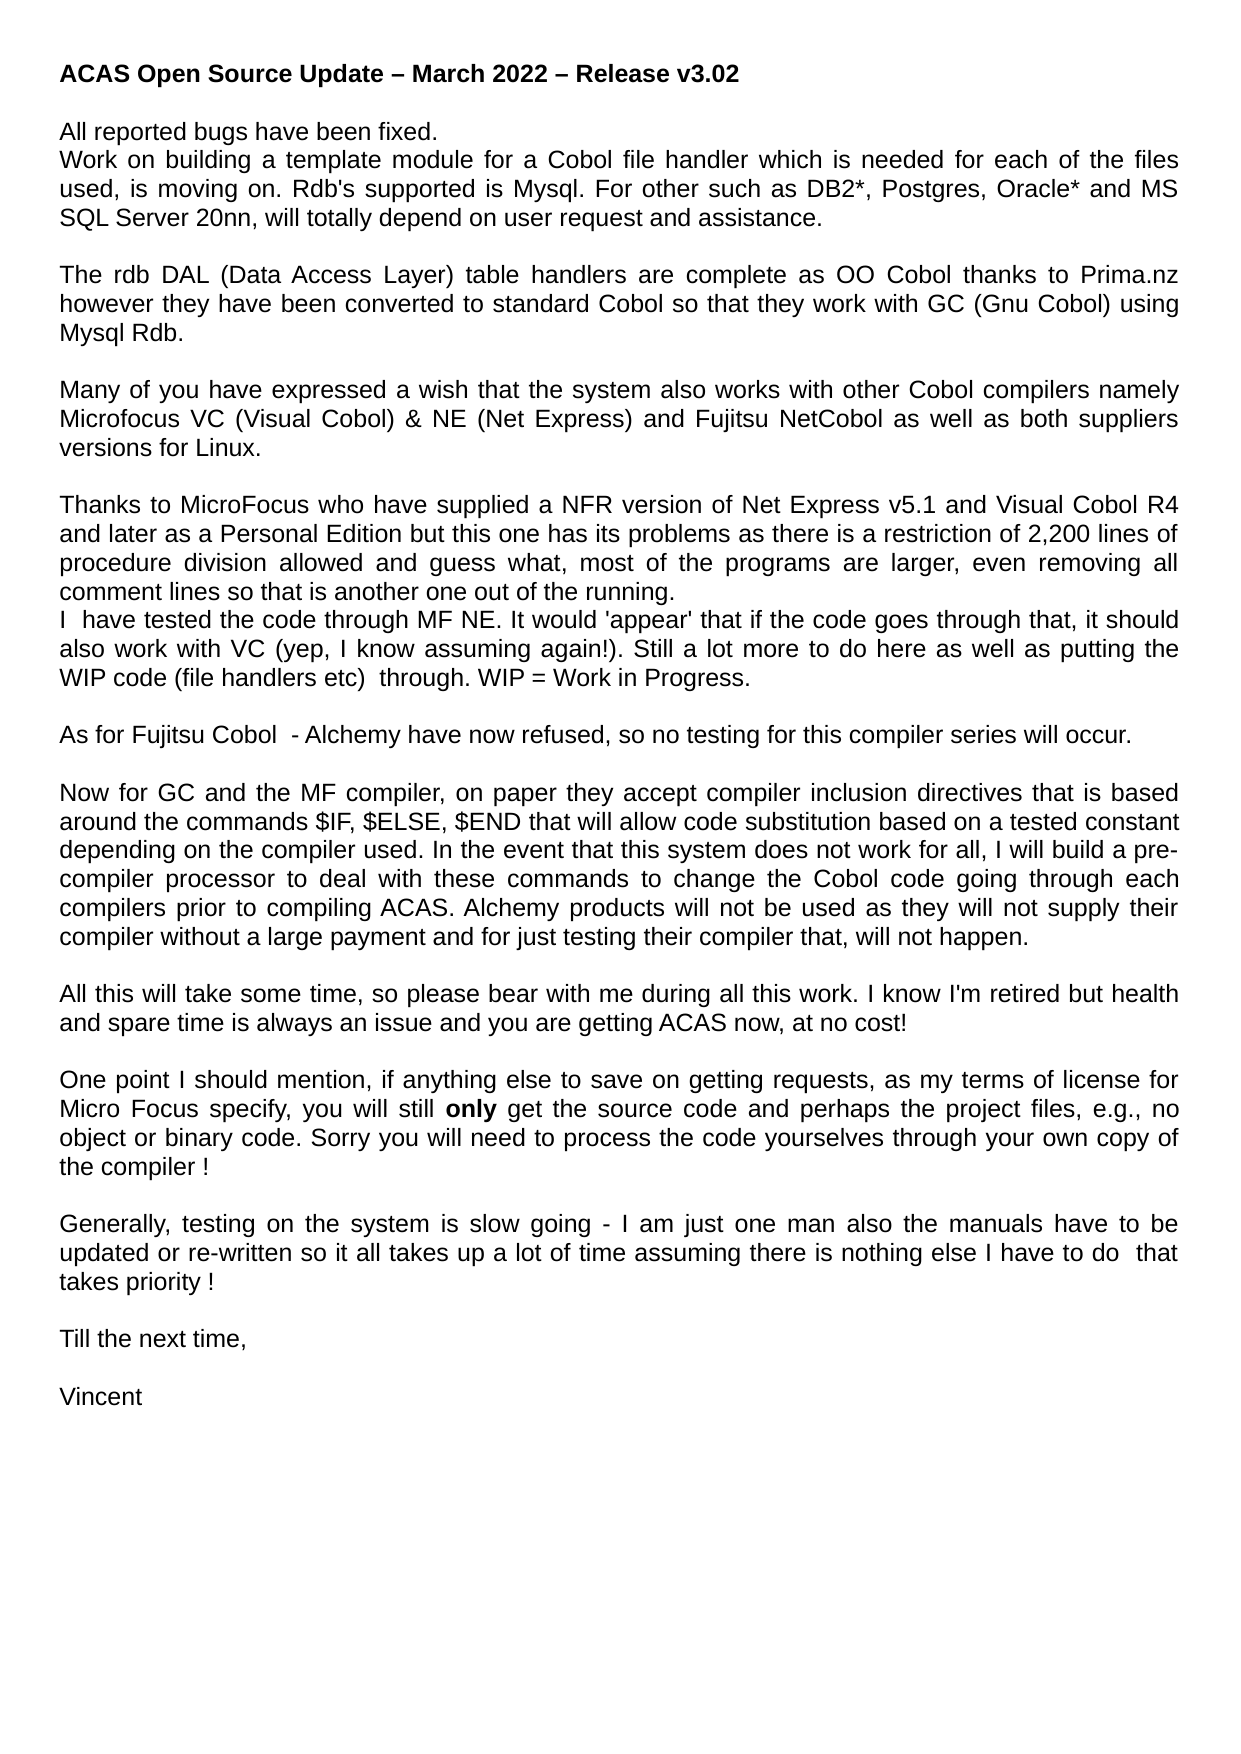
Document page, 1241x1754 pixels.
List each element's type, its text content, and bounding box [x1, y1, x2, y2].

text I have tested the code through MF NE. It would 'appear' that if the code goes through that, it should also work with VC (yep, I know assuming again!). Still a lot more to do here as well as putting the WIP code (file handlers etc) through. WIP = Work in Progress. [59, 605, 1181, 692]
text Many of you have expressed a wish that the system also works with other Cobol compilers namely Microfocus VC (Visual Cobol) & NE (Net Express) and Fujitsu NetCobol as well as both suppliers versions for Linux. [59, 375, 1181, 462]
text Work on building a template module for a Cobol file handler which is needed for each of the files used, is moving on. Rdb's supported is Mysql. For other such as DB2*, Postgres, Oracle* and MS SQL Server 20nn, will totally depend on user request and assistance. [59, 145, 1181, 232]
text Vincent [59, 1382, 1181, 1410]
text ACAS Open Source Update – March 2022 – Release v3.02 [59, 59, 1181, 88]
text Generally, testing on the system is slow going - I am just one man also the manuals have to be updated or re-written so it all takes up a lot of time assuming there is nothing else I have to do that takes priority ! [59, 1209, 1181, 1295]
text As for Fujitsu Cobol - Alchemy have now refused, so no testing for this compiler series will occur. [59, 720, 1181, 749]
text Now for GC and the MF compiler, on paper they accept compiler inclusion directives that is based around the commands $IF, $ELSE, $END that will allow code substitution based on a tested constant depending on the compiler used. In the event that this system does not work for all, I will build a pre-compiler processor to deal with these commands to change the Cobol code going through each compilers prior to compiling ACAS. Alchemy products will not be used as they will not supply their compiler without a large payment and for just testing their compiler that, will not happen. [59, 778, 1181, 950]
text Till the next time, [59, 1324, 1181, 1353]
text One point I should mention, if anything else to save on getting requests, as my terms of license for Micro Focus specify, you will still only get the source code and perhaps the project files, e.g., no object or binary code. Sorry you will need to process the code yourselves through your own copy of the compiler ! [59, 1065, 1181, 1180]
text All reported bugs have been fixed. [59, 117, 1181, 145]
text The rdb DAL (Data Access Layer) table handlers are complete as OO Cobol thanks to Prima.nz however they have been converted to standard Cobol so that they work with GC (Gnu Cobol) using Mysql Rdb. [59, 260, 1181, 347]
text Thanks to MicroFocus who have supplied a NFR version of Net Express v5.1 and Visual Cobol R4 and later as a Personal Edition but this one has its problems as there is a restriction of 2,200 lines of procedure division allowed and guess what, most of the programs are larger, even removing all comment lines so that is another one out of the running. [59, 490, 1181, 605]
text All this will take some time, so please bear with me during all this work. I know I'm retired but health and spare time is always an issue and you are getting ACAS now, at no cost! [59, 979, 1181, 1037]
